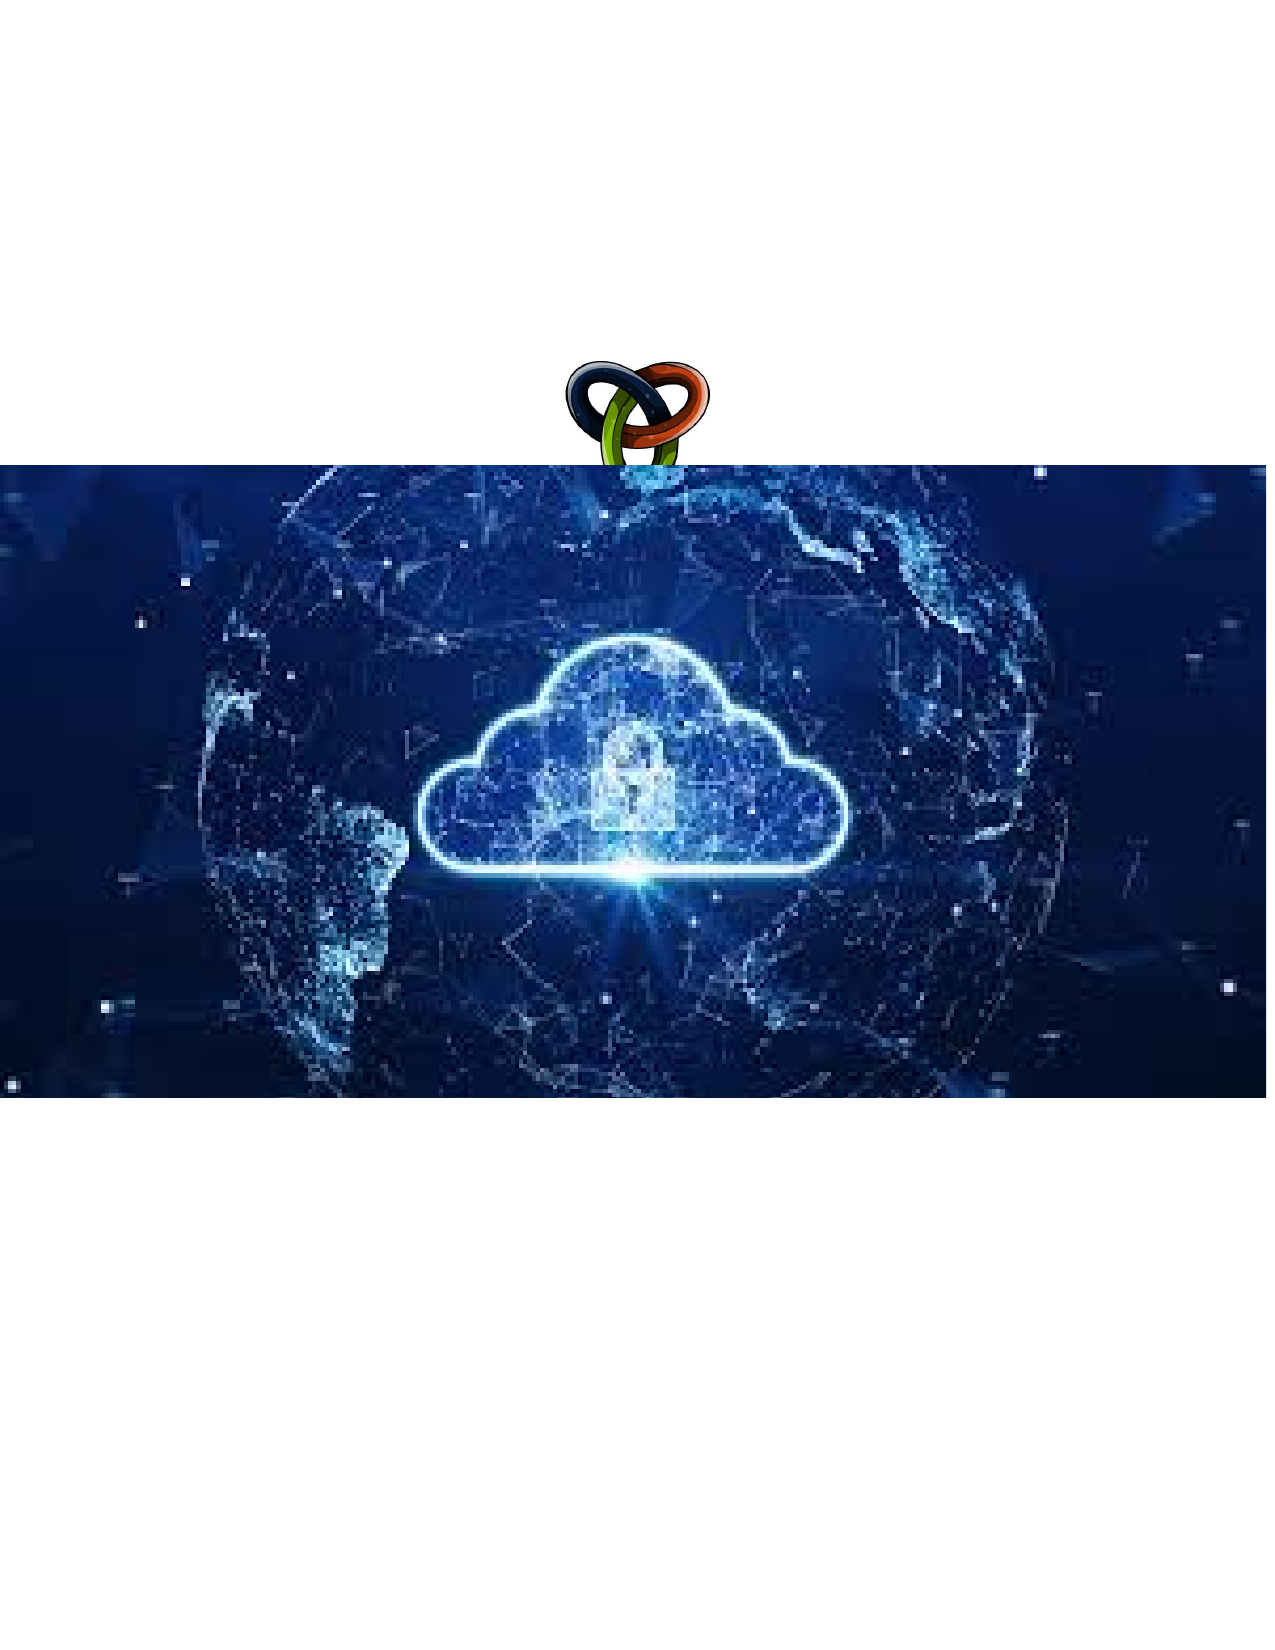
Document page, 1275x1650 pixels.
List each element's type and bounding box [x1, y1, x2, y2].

picture [0, 295, 1267, 1098]
